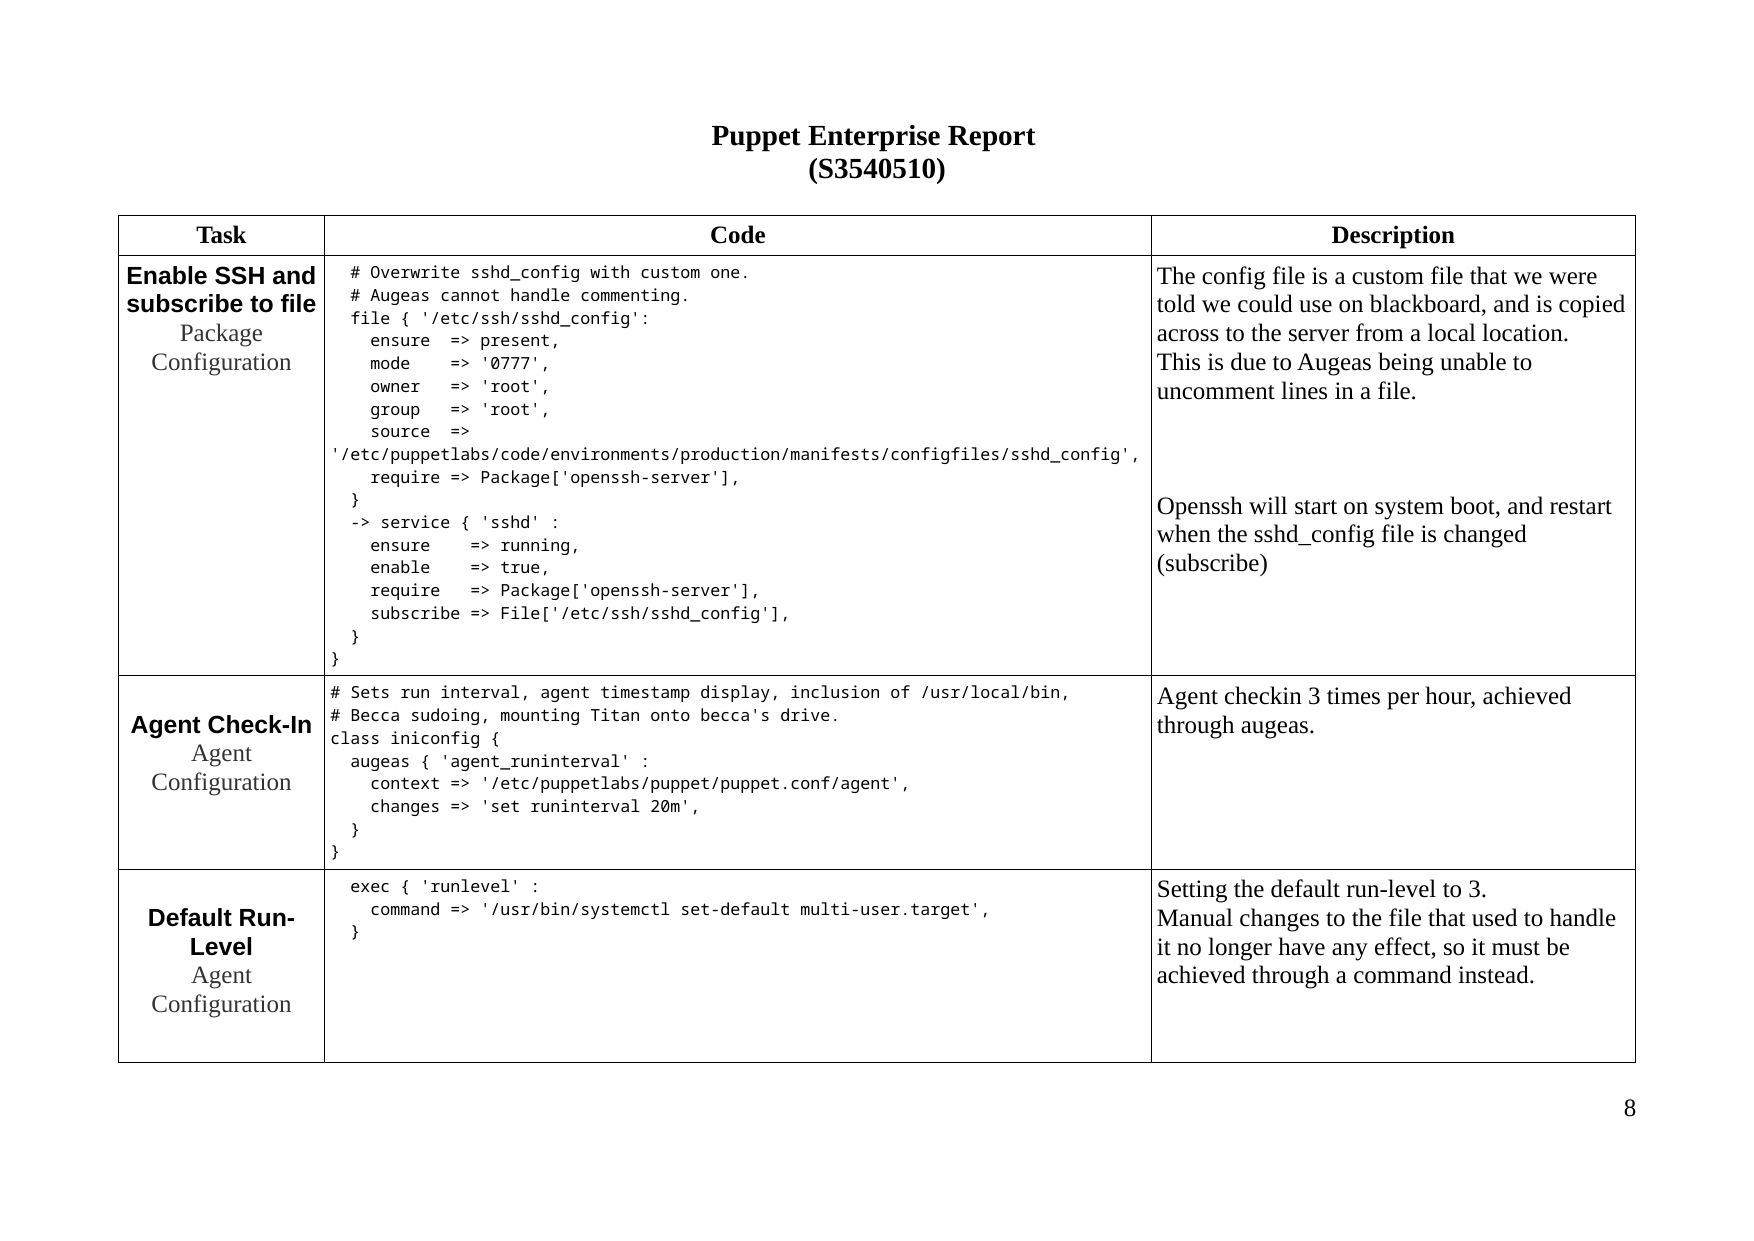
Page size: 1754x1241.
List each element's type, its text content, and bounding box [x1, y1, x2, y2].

table_cell # Overwrite sshd_config with custom one. # Augeas cannot handle commenting. file { '/etc/ssh/sshd_config': ensure => present, mode => '0777', owner => 'root', group => 'root', source => '/etc/puppetlabs/code/environments/production/manifests/configfiles/sshd_config', require => Package['openssh-server'], } -> service { 'sshd' : ensure => running, enable => true, require => Package['openssh-server'], subscribe => File['/etc/ssh/sshd_config'], } } [325, 256, 1151, 675]
table_header Description [1152, 216, 1635, 255]
table_cell Enable SSH and subscribe to file Package Configuration [119, 256, 324, 675]
table_cell The config file is a custom file that we were told we could use on blackboard, and is copied across to the server from a local location. This is due to Augeas being unable to uncomment lines in a file. Openssh will start on system boot, and restart when the sshd_config file is changed (subscribe) [1152, 256, 1635, 675]
table_cell Agent Check-In Agent Configuration [119, 676, 324, 868]
table_cell exec { 'runlevel' : command => '/usr/bin/systemctl set-default multi-user.target', } [325, 870, 1151, 1062]
table_cell Agent checkin 3 times per hour, achieved through augeas. [1152, 676, 1635, 868]
table_cell # Sets run interval, agent timestamp display, inclusion of /usr/local/bin, # Becca sudoing, mounting Titan onto becca's drive. class iniconfig { augeas { 'agent_runinterval' : context => '/etc/puppetlabs/puppet/puppet.conf/agent', changes => 'set runinterval 20m', } } [325, 676, 1151, 868]
table_cell Default Run-Level Agent Configuration [119, 870, 324, 1062]
table_header Code [325, 216, 1151, 255]
table_cell Setting the default run-level to 3. Manual changes to the file that used to handle it no longer have any effect, so it must be achieved through a command instead. [1152, 870, 1635, 1062]
table_header Task [119, 216, 324, 255]
